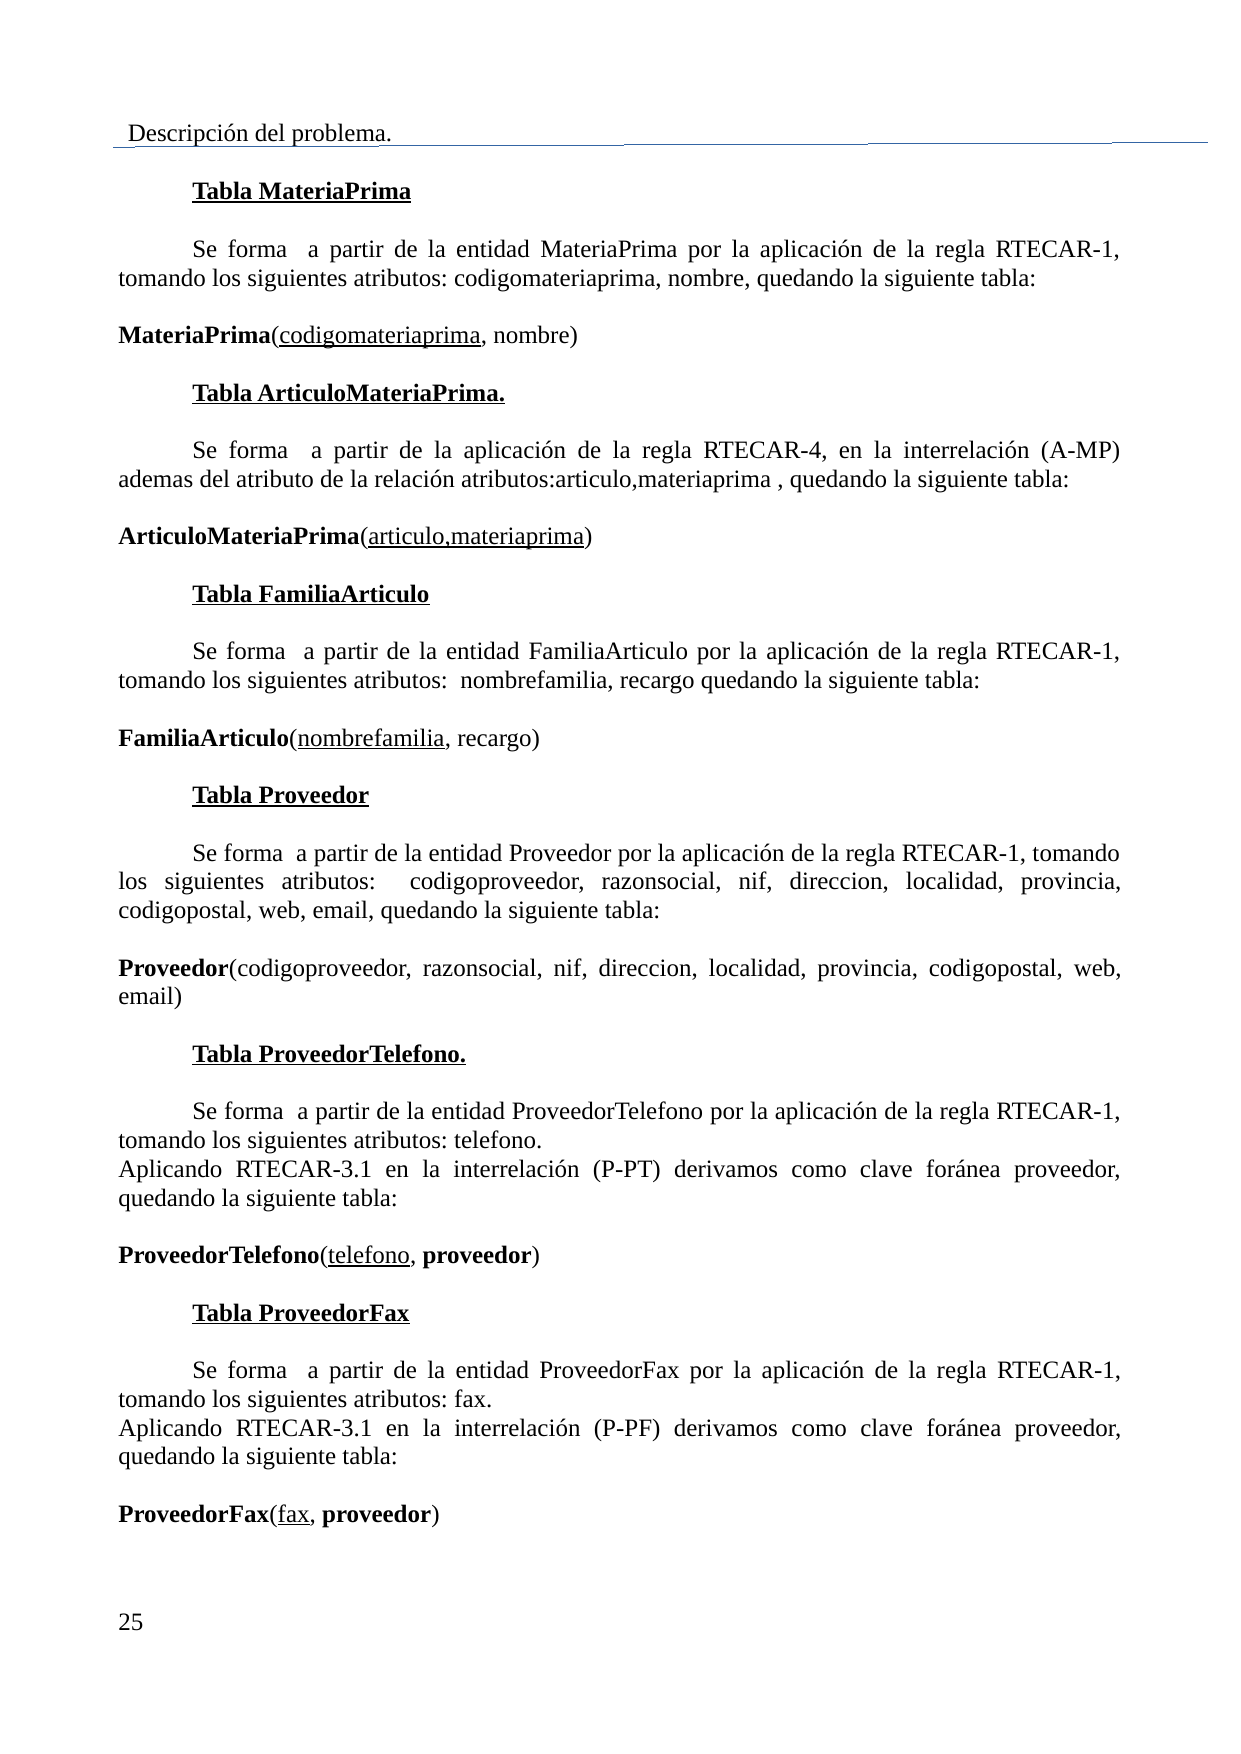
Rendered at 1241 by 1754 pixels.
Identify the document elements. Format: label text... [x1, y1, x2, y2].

text Se forma a partir de la entidad MateriaPrima por la aplicación de la regla RTECAR-1, tomando los siguientes atributos: codigomateriaprima, nombre, quedando la siguiente tabla: [118, 234, 1122, 291]
text Aplicando RTECAR-3.1 en la interrelación (P-PF) derivamos como clave foránea proveedor, quedando la siguiente tabla: [118, 1413, 1122, 1470]
text ArticuloMateriaPrima(articulo,materiaprima) [118, 521, 1122, 550]
text Tabla ProveedorTelefono. [118, 1039, 1122, 1068]
text FamiliaArticulo(nombrefamilia, recargo) [118, 723, 1122, 751]
text Tabla ProveedorFax [118, 1298, 1122, 1326]
text ProveedorTelefono(telefono, proveedor) [118, 1240, 1122, 1269]
text Tabla Proveedor [118, 780, 1122, 809]
text Se forma a partir de la entidad ProveedorFax por la aplicación de la regla RTECAR-1, tomando los siguientes atributos: fax. [118, 1355, 1122, 1413]
text Se forma a partir de la aplicación de la regla RTECAR-4, en la interrelación (A-MP) ademas del atributo de la relación atributos:articulo,materiaprima , quedando la siguiente tabla: [118, 435, 1122, 493]
text Aplicando RTECAR-3.1 en la interrelación (P-PT) derivamos como clave foránea proveedor, quedando la siguiente tabla: [118, 1154, 1122, 1211]
text Proveedor(codigoproveedor, razonsocial, nif, direccion, localidad, provincia, codigopostal, web, email) [118, 953, 1122, 1010]
text ProveedorFax(fax, proveedor) [118, 1499, 1122, 1528]
text Se forma a partir de la entidad FamiliaArticulo por la aplicación de la regla RTECAR-1, tomando los siguientes atributos: nombrefamilia, recargo quedando la siguiente tabla: [118, 636, 1122, 694]
text Tabla ArticuloMateriaPrima. [118, 378, 1122, 406]
text Tabla MateriaPrima [118, 176, 1122, 205]
text Tabla FamiliaArticulo [118, 579, 1122, 608]
text Se forma a partir de la entidad ProveedorTelefono por la aplicación de la regla RTECAR-1, tomando los siguientes atributos: telefono. [118, 1096, 1122, 1154]
text MateriaPrima(codigomateriaprima, nombre) [118, 320, 1122, 349]
text Se forma a partir de la entidad Proveedor por la aplicación de la regla RTECAR-1, tomando los siguientes atributos: codigoproveedor, razonsocial, nif, direccion, localidad, provincia, codigopostal, web, email, quedando la siguiente tabla: [118, 838, 1122, 924]
